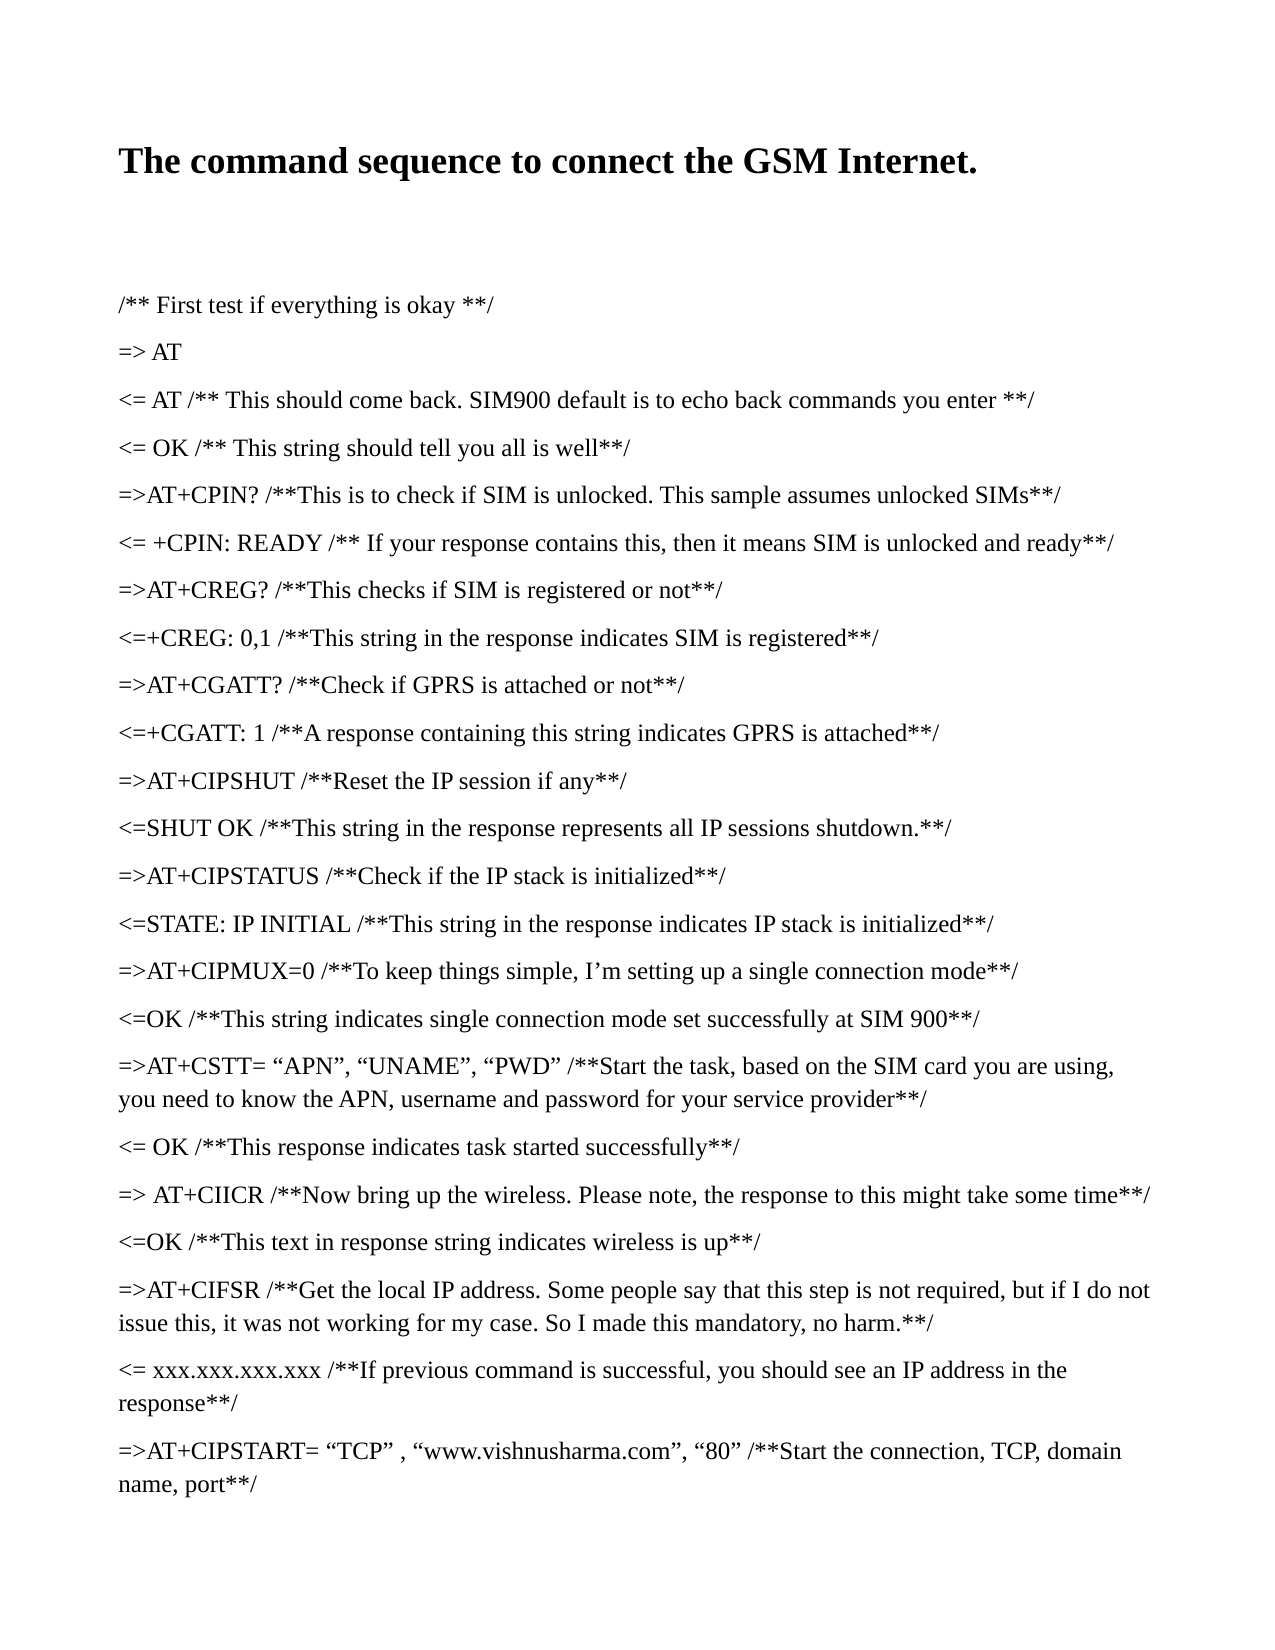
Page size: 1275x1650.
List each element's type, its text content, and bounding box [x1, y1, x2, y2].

text <= xxx.xxx.xxx.xxx /**If previous command is successful, you should see an IP address in the response**/ [118, 1356, 1157, 1417]
text <=OK /**This string indicates single connection mode set successfully at SIM 900**/ [118, 1004, 1157, 1033]
text => AT [118, 337, 1157, 366]
text =>AT+CIPSHUT /**Reset the IP session if any**/ [118, 766, 1157, 794]
text <=OK /**This text in response string indicates wireless is up**/ [118, 1227, 1157, 1256]
text =>AT+CSTT= “APN”, “UNAME”, “PWD” /**Start the task, based on the SIM card you are using, you need to know the APN, username and password for your service provider**/ [118, 1051, 1157, 1113]
text /** First test if everything is okay **/ [118, 290, 1157, 318]
text <=SHUT OK /**This string in the response represents all IP sessions shutdown.**/ [118, 813, 1157, 842]
text <= AT /** This should come back. SIM900 default is to echo back commands you enter **/ [118, 385, 1157, 414]
text <= OK /**This response indicates task started successfully**/ [118, 1132, 1157, 1161]
text <= OK /** This string should tell you all is well**/ [118, 433, 1157, 461]
text =>AT+CIFSR /**Get the local IP address. Some people say that this step is not required, but if I do not issue this, it was not working for my case. So I made this mandatory, no harm.**/ [118, 1275, 1157, 1337]
subtitle The command sequence to connect the GSM Internet. [118, 139, 1157, 182]
text =>AT+CREG? /**This checks if SIM is registered or not**/ [118, 575, 1157, 604]
text =>AT+CIPSTART= “TCP” , “www.vishnusharma.com”, “80” /**Start the connection, TCP, domain name, port**/ [118, 1436, 1157, 1498]
text <=STATE: IP INITIAL /**This string in the response indicates IP stack is initialized**/ [118, 909, 1157, 937]
text <= +CPIN: READY /** If your response contains this, then it means SIM is unlocked and ready**/ [118, 528, 1157, 557]
text =>AT+CIPSTATUS /**Check if the IP stack is initialized**/ [118, 861, 1157, 890]
text <=+CREG: 0,1 /**This string in the response indicates SIM is registered**/ [118, 623, 1157, 652]
text =>AT+CGATT? /**Check if GPRS is attached or not**/ [118, 671, 1157, 699]
text <=+CGATT: 1 /**A response containing this string indicates GPRS is attached**/ [118, 718, 1157, 747]
text =>AT+CPIN? /**This is to check if SIM is unlocked. This sample assumes unlocked SIMs**/ [118, 480, 1157, 509]
text => AT+CIICR /**Now bring up the wireless. Please note, the response to this might take some time**/ [118, 1180, 1157, 1208]
text =>AT+CIPMUX=0 /**To keep things simple, I’m setting up a single connection mode**/ [118, 956, 1157, 985]
